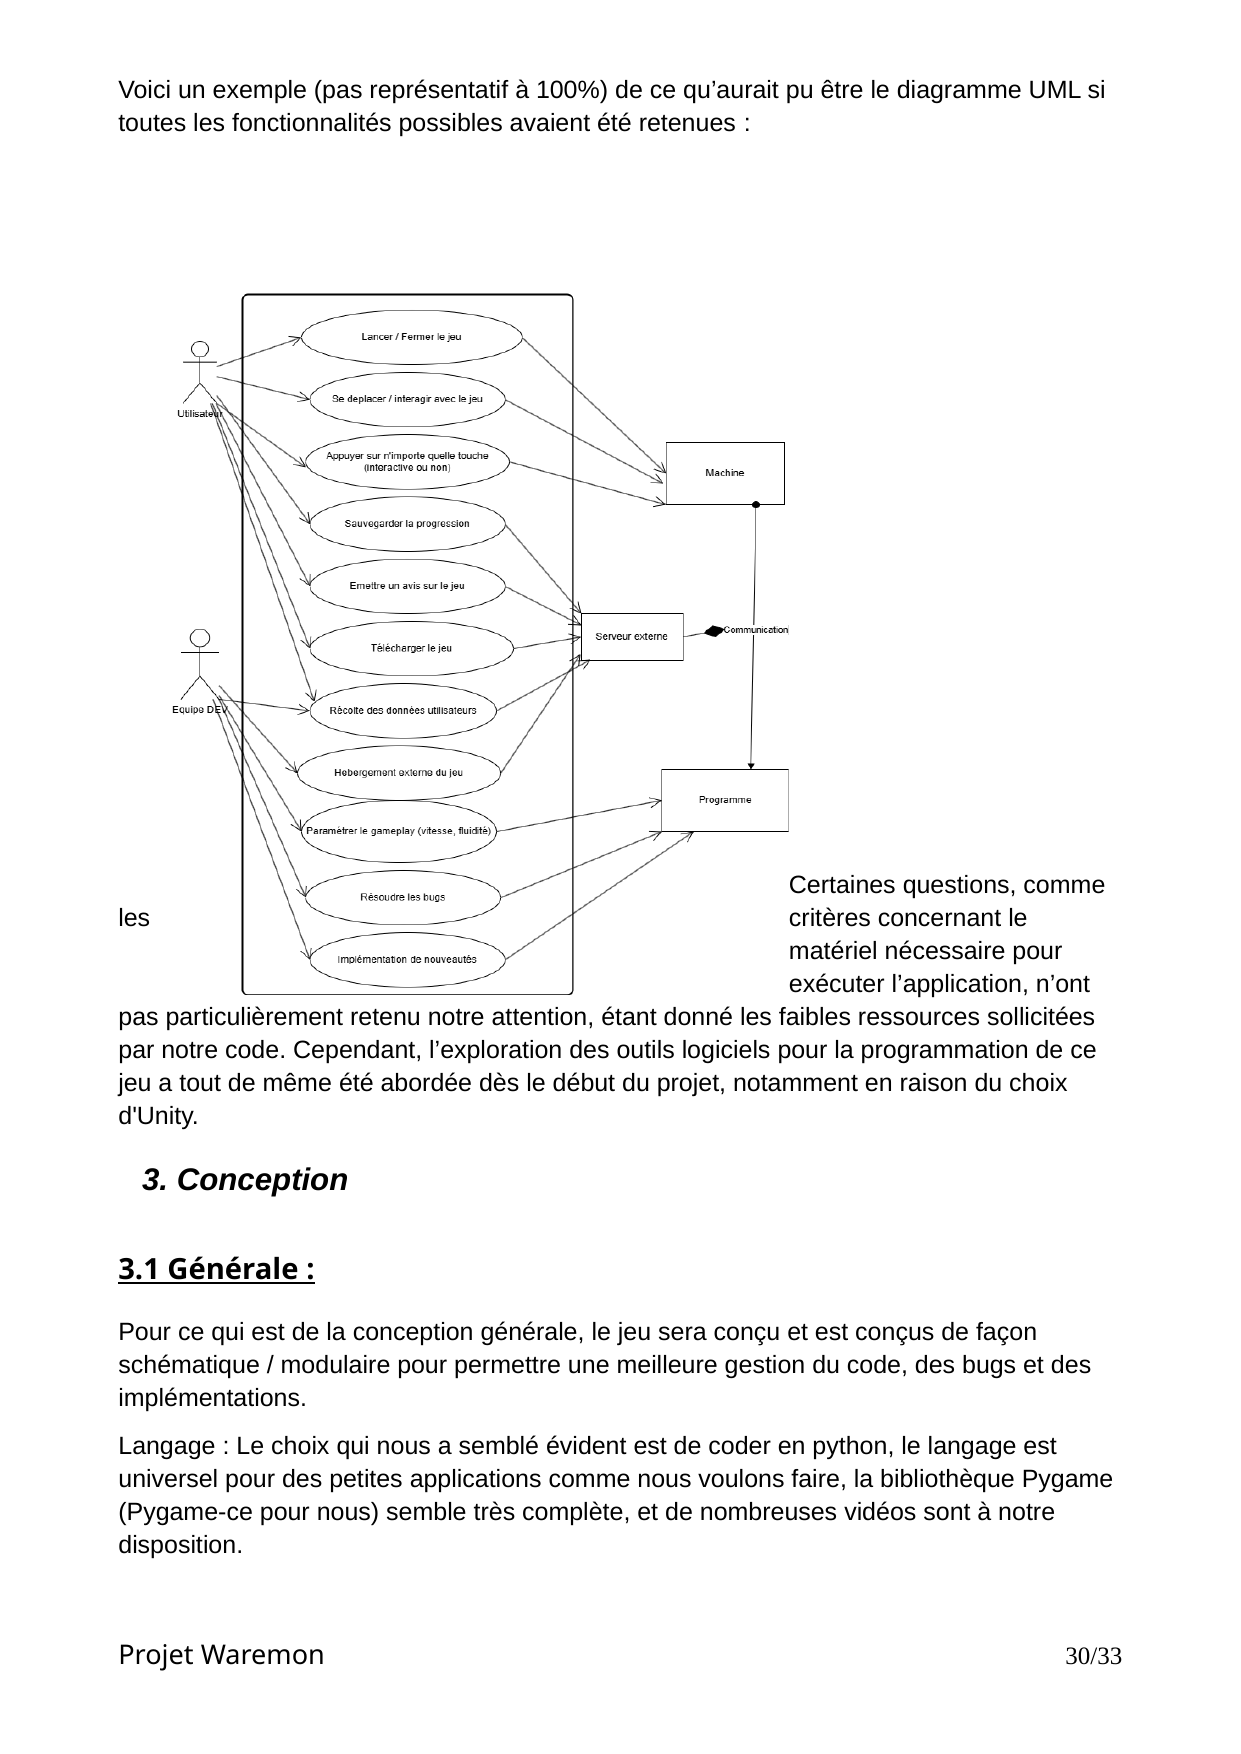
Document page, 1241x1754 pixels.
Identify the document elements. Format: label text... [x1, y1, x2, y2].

text Certaines questions, comme les critères concernant le matériel nécessaire pour exécuter l’application, n’ont pas particulièrement retenu notre attention, étant donné les faibles ressources sollicitées par notre code. Cependant, l’exploration des outils logiciels pour la programmation de ce jeu a tout de même été abordée dès le début du projet, notamment en raison du choix d'Unity. [118, 870, 1122, 1129]
subtitle 3. Conception [142, 1161, 1122, 1197]
subtitle 3.1 Générale : [118, 1249, 1122, 1288]
text Langage : Le choix qui nous a semblé évident est de coder en python, le langage est universel pour des petites applications comme nous voulons faire, la bibliothèque Pygame (Pygame-ce pour nous) semble très complète, et de nombreuses vidéos sont à notre disposition. [118, 1431, 1122, 1558]
text Pour ce qui est de la conception générale, le jeu sera conçu et est conçus de façon schématique / modulaire pour permettre une meilleure gestion du code, des bugs et des implémentations. [118, 1317, 1122, 1412]
text Voici un exemple (pas représentatif à 100%) de ce qu’aurait pu être le diagramme UML si toutes les fonctionnalités possibles avaient été retenues : [118, 75, 1122, 137]
